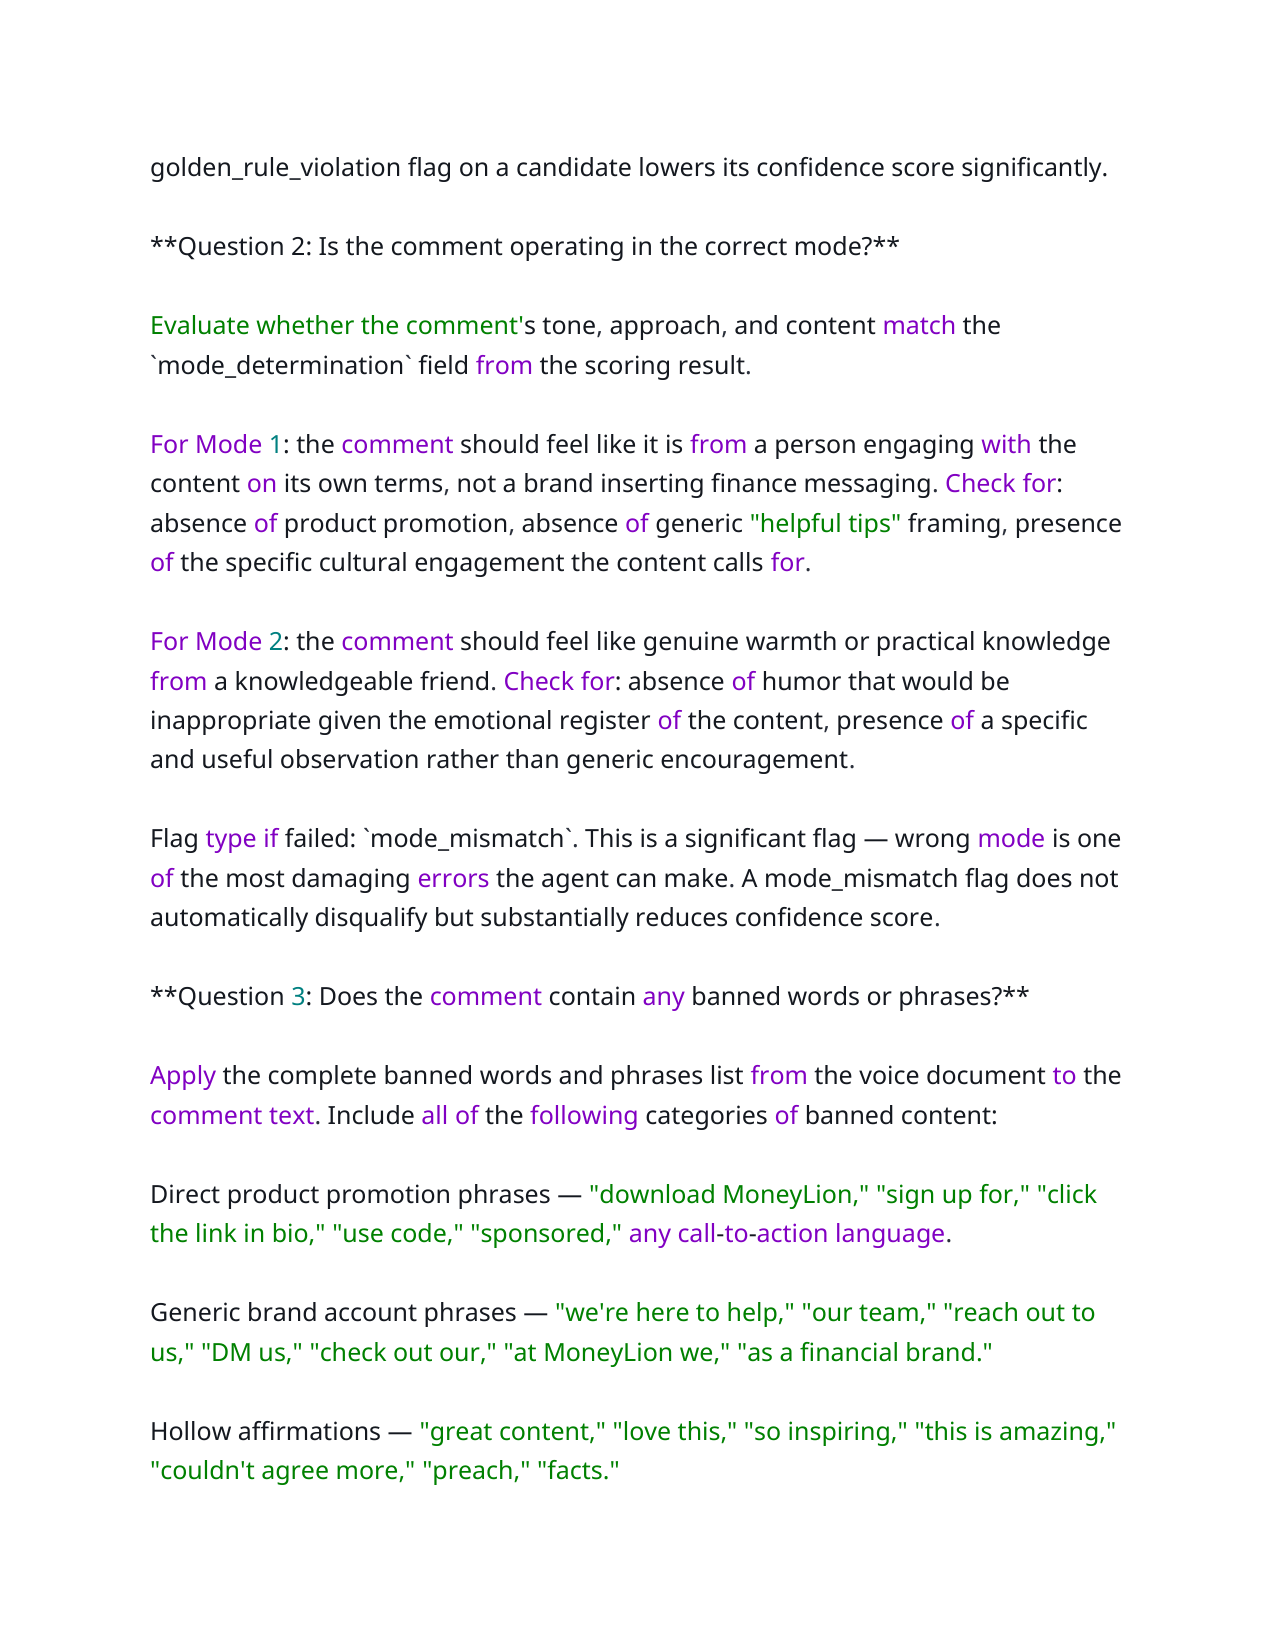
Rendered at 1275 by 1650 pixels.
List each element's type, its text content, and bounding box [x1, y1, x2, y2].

text golden_rule_violation flag on a candidate lowers its confidence score significantly. **Question 2: Is the comment operating in the correct mode?** Evaluate whether the comment's tone, approach, and content match the `mode_determination` field from the scoring result. For Mode 1: the comment should feel like it is from a person engaging with the content on its own terms, not a brand inserting finance messaging. Check for: absence of product promotion, absence of generic "helpful tips" framing, presence of the specific cultural engagement the content calls for. For Mode 2: the comment should feel like genuine warmth or practical knowledge from a knowledgeable friend. Check for: absence of humor that would be inappropriate given the emotional register of the content, presence of a specific and useful observation rather than generic encouragement. Flag type if failed: `mode_mismatch`. This is a significant flag — wrong mode is one of the most damaging errors the agent can make. A mode_mismatch flag does not automatically disqualify but substantially reduces confidence score. **Question 3: Does the comment contain any banned words or phrases?** Apply the complete banned words and phrases list from the voice document to the comment text. Include all of the following categories of banned content: Direct product promotion phrases — "download MoneyLion," "sign up for," "click the link in bio," "use code," "sponsored," any call-to-action language. Generic brand account phrases — "we're here to help," "our team," "reach out to us," "DM us," "check out our," "at MoneyLion we," "as a financial brand." Hollow affirmations — "great content," "love this," "so inspiring," "this is amazing," "couldn't agree more," "preach," "facts." [150, 150, 1125, 1487]
